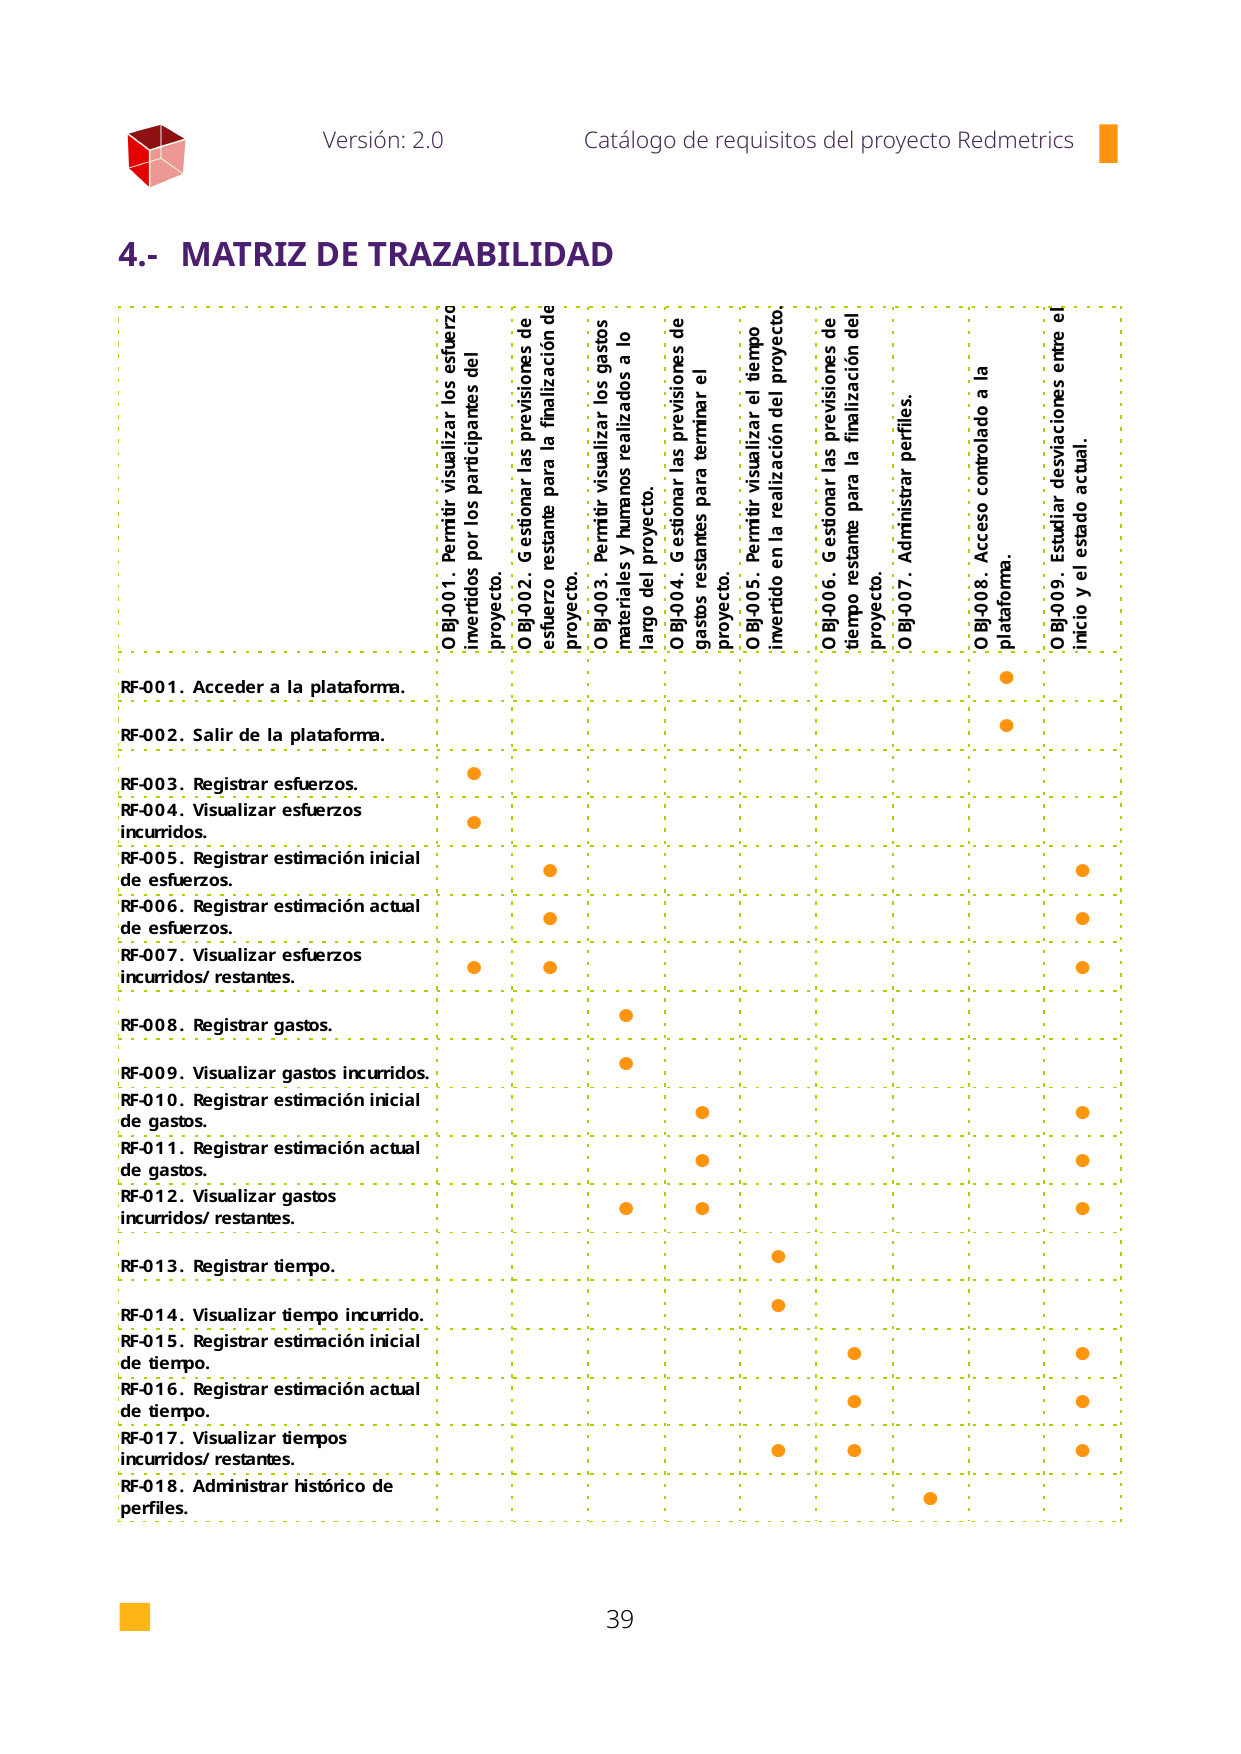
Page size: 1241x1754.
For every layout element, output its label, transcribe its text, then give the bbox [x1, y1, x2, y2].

subtitle Matriz de trazabilidad [118, 231, 1122, 276]
picture [123, 123, 189, 189]
